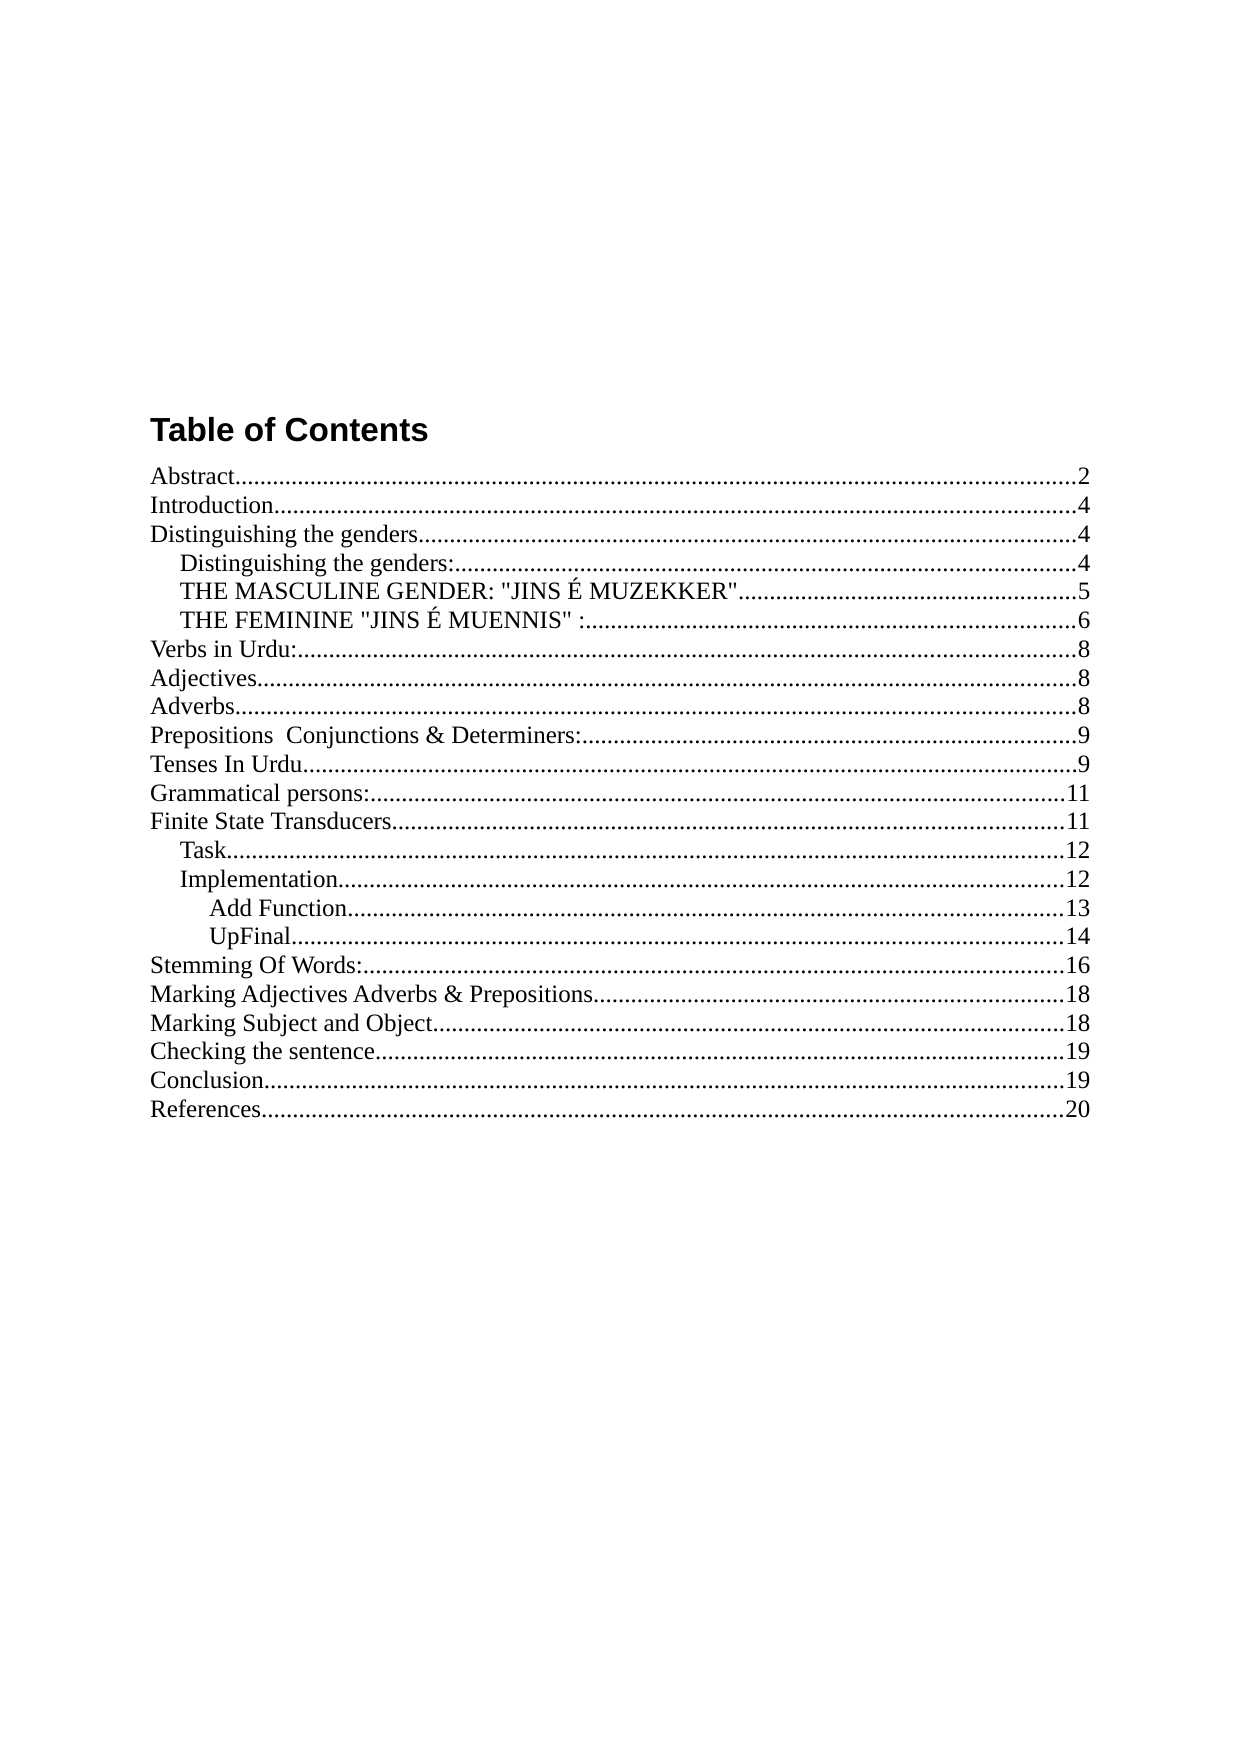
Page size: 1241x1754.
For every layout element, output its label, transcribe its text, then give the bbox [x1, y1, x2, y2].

text Verbs in Urdu: 8 [150, 634, 1090, 663]
text Adjectives 8 [150, 663, 1090, 691]
subtitle Table of Contents [150, 411, 1090, 449]
text Conclusion 19 [150, 1065, 1090, 1094]
text Marking Subject and Object 18 [150, 1008, 1090, 1036]
text Finite State Transducers 11 [150, 806, 1090, 835]
text Introduction 4 [150, 490, 1090, 519]
text Grammatical persons: 11 [150, 778, 1090, 806]
text Adverbs 8 [150, 691, 1090, 720]
text Distinguishing the genders 4 [150, 519, 1090, 548]
text Abstract 2 [150, 461, 1090, 490]
text Implementation 12 [179, 864, 1090, 893]
text Checking the sentence 19 [150, 1036, 1090, 1065]
text THE FEMININE "JINS É MUENNIS" : 6 [179, 605, 1090, 634]
text THE MASCULINE GENDER: "JINS É MUZEKKER" 5 [179, 576, 1090, 605]
text Add Function 13 [209, 893, 1090, 921]
text Stemming Of Words: 16 [150, 950, 1090, 979]
text Prepositions Conjunctions & Determiners: 9 [150, 720, 1090, 749]
text References 20 [150, 1094, 1090, 1123]
text Task 12 [179, 835, 1090, 864]
text Tenses In Urdu 9 [150, 749, 1090, 778]
text Distinguishing the genders: 4 [179, 548, 1090, 576]
text UpFinal 14 [209, 921, 1090, 950]
text Marking Adjectives Adverbs & Prepositions 18 [150, 979, 1090, 1008]
